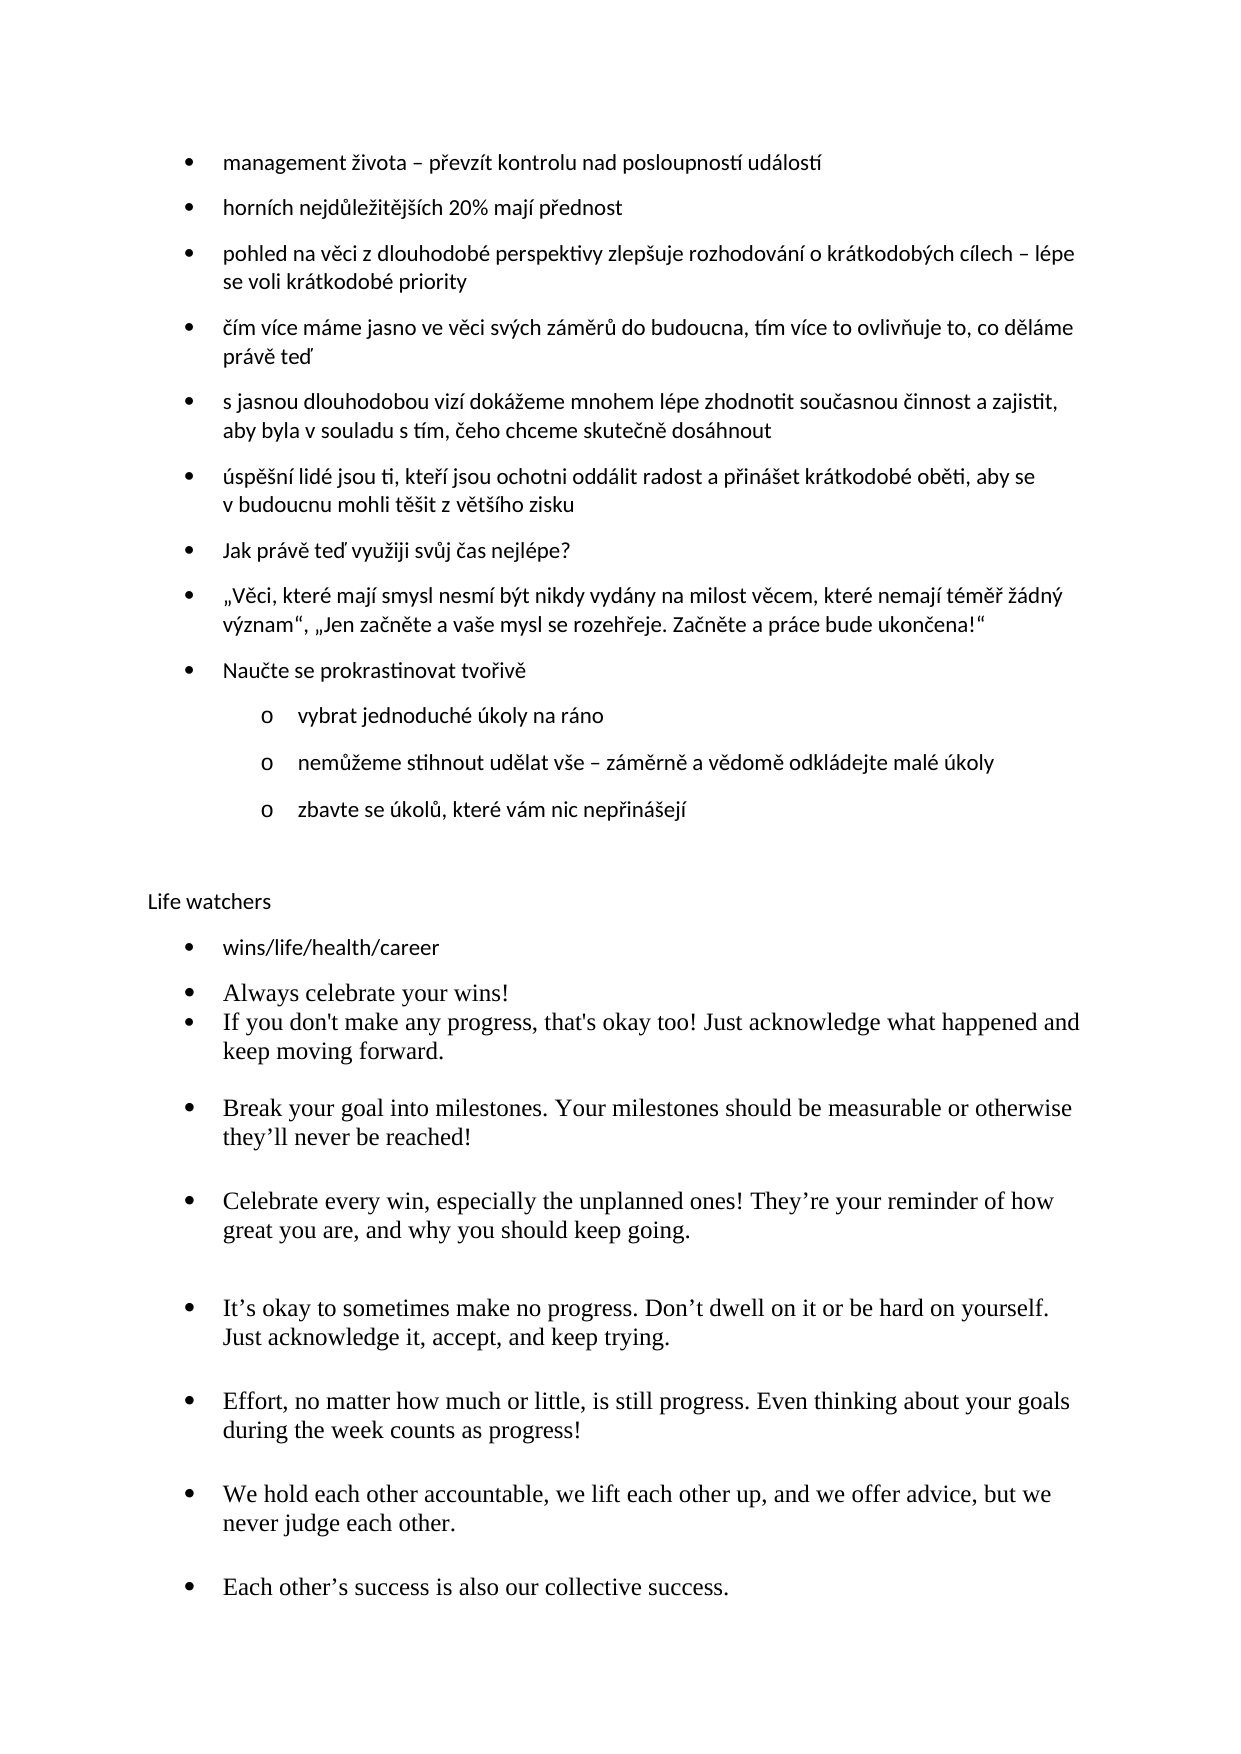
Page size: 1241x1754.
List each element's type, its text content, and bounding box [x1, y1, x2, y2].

text Life watchers [148, 887, 1093, 915]
list Celebrate every win, especially the unplanned ones! They’re your reminder of how great you are, and why you should keep going. [185, 1186, 1093, 1272]
list s jasnou dlouhodobou vizí dokážeme mnohem lépe zhodnotit současnou činnost a zajistit, aby byla v souladu s tím, čeho chceme skutečně dosáhnout [185, 387, 1093, 444]
list pohled na věci z dlouhodobé perspektivy zlepšuje rozhodování o krátkodobých cílech – lépe se voli krátkodobé priority [185, 239, 1093, 296]
list vybrat jednoduché úkoly na ráno [260, 702, 1093, 731]
list zbavte se úkolů, které vám nic nepřinášejí [260, 795, 1093, 824]
list čím více máme jasno ve věci svých záměrů do budoucna, tím více to ovlivňuje to, co děláme právě teď [185, 313, 1093, 370]
list Jak právě teď využiji svůj čas nejlépe? [185, 536, 1093, 564]
list „Věci, které mají smysl nesmí být nikdy vydány na milost věcem, které nemají téměř žádný význam“, „Jen začněte a vaše mysl se rozehřeje. Začněte a práce bude ukončena!“ [185, 582, 1093, 638]
list Always celebrate your wins! [185, 978, 1093, 1007]
list management života – převzít kontrolu nad posloupností událostí [185, 148, 1093, 176]
list úspěšní lidé jsou ti, kteří jsou ochotni oddálit radost a přinášet krátkodobé oběti, aby se v budoucnu mohli těšit z většího zisku [185, 462, 1093, 519]
list We hold each other accountable, we lift each other up, and we offer advice, but we never judge each other. [185, 1479, 1093, 1536]
list If you don't make any progress, that's okay too! Just acknowledge what happened and keep moving forward. [185, 1007, 1093, 1065]
list Effort, no matter how much or little, is still progress. Even thinking about your goals during the week counts as progress! [185, 1386, 1093, 1443]
list horních nejdůležitějších 20% mají přednost [185, 193, 1093, 221]
list wins/life/health/career [185, 933, 1093, 961]
list Naučte se prokrastinovat tvořivě [185, 656, 1093, 684]
list It’s okay to sometimes make no progress. Don’t dwell on it or be hard on yourself. Just acknowledge it, accept, and keep trying. [185, 1293, 1093, 1351]
list nemůžeme stihnout udělat vše – záměrně a vědomě odkládejte malé úkoly [260, 748, 1093, 777]
list Break your goal into milestones. Your milestones should be measurable or otherwise they’ll never be reached! [185, 1093, 1093, 1151]
list Each other’s success is also our collective success. [185, 1572, 1093, 1601]
